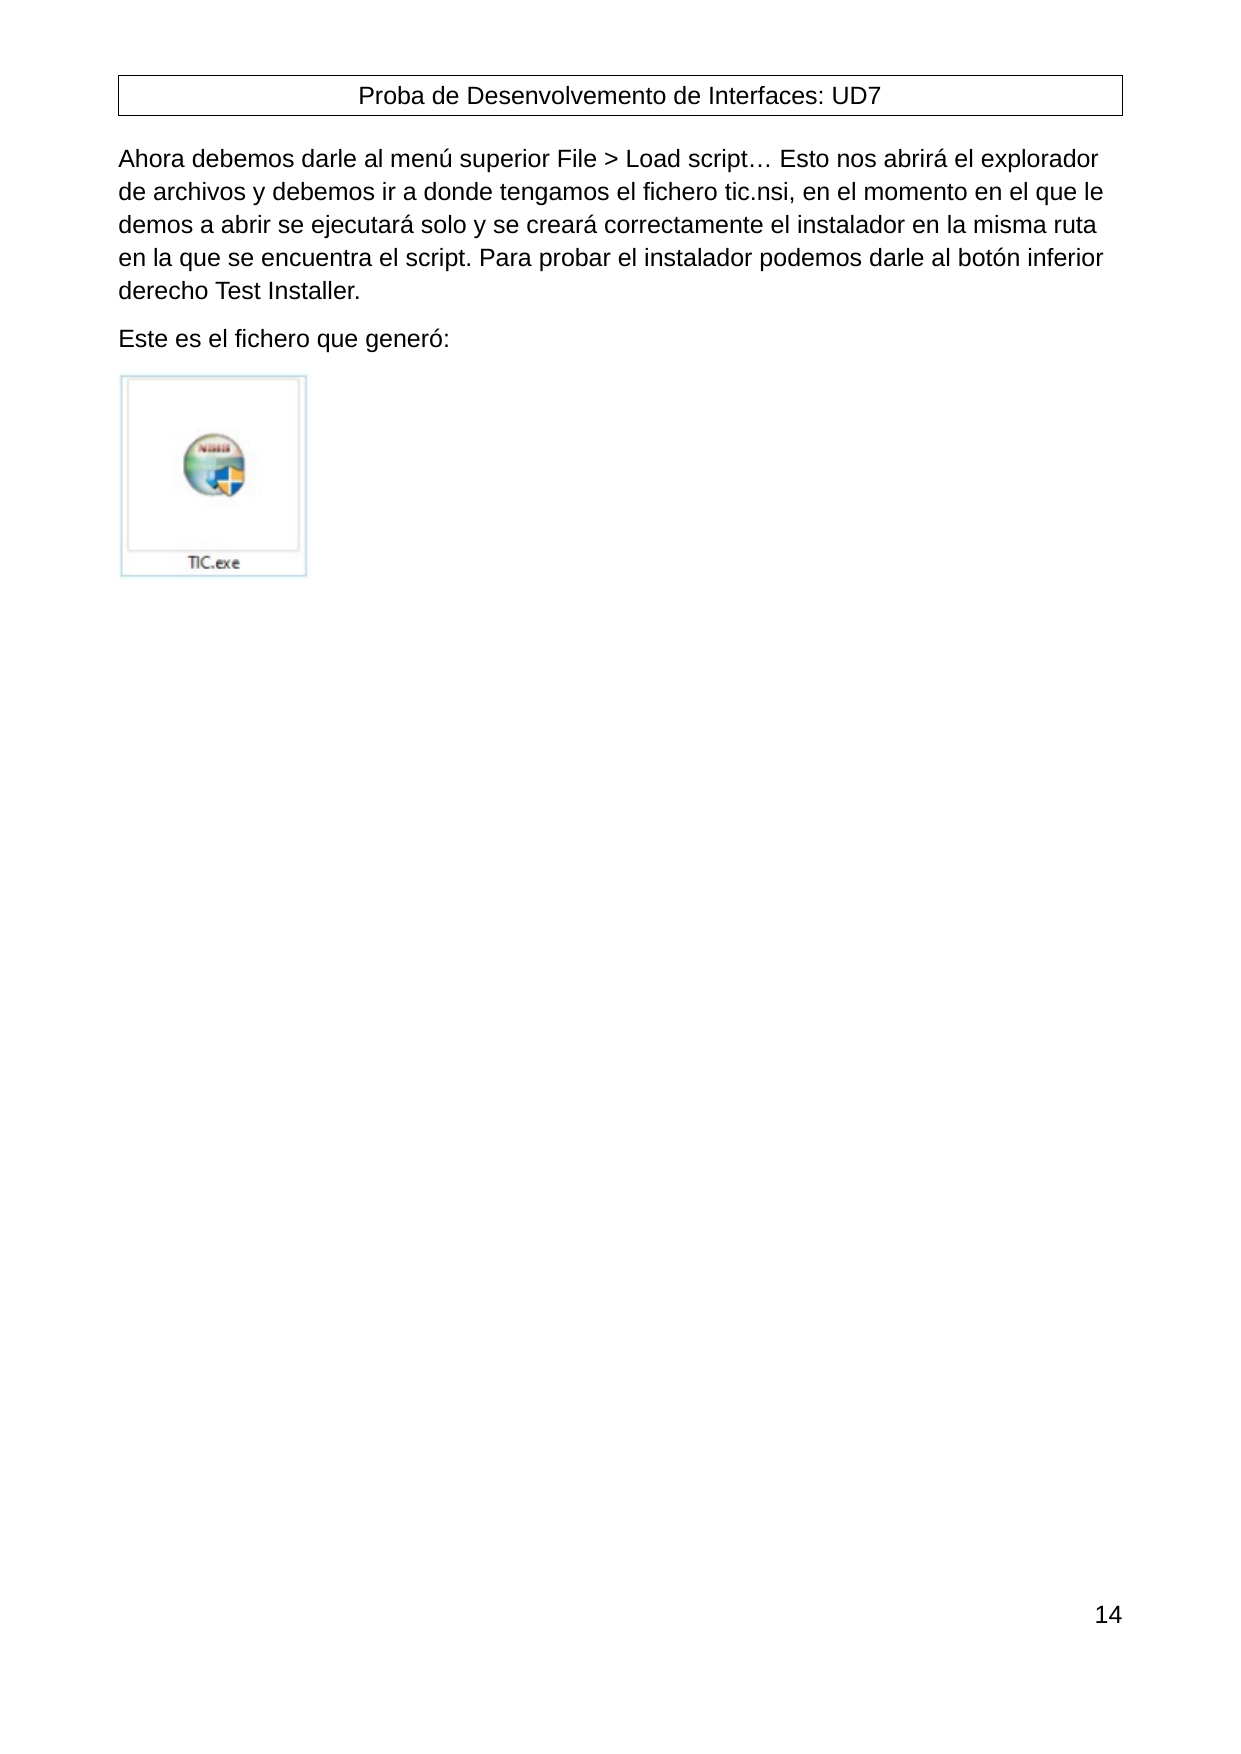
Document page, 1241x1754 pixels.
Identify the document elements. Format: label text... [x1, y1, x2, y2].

text Ahora debemos darle al menú superior File > Load script… Esto nos abrirá el explorador de archivos y debemos ir a donde tengamos el fichero tic.nsi, en el momento en el que le demos a abrir se ejecutará solo y se creará correctamente el instalador en la misma ruta en la que se encuentra el script. Para probar el instalador podemos darle al botón inferior derecho Test Installer. [118, 144, 1122, 305]
picture [118, 371, 312, 580]
text Este es el fichero que generó: [118, 324, 1122, 353]
